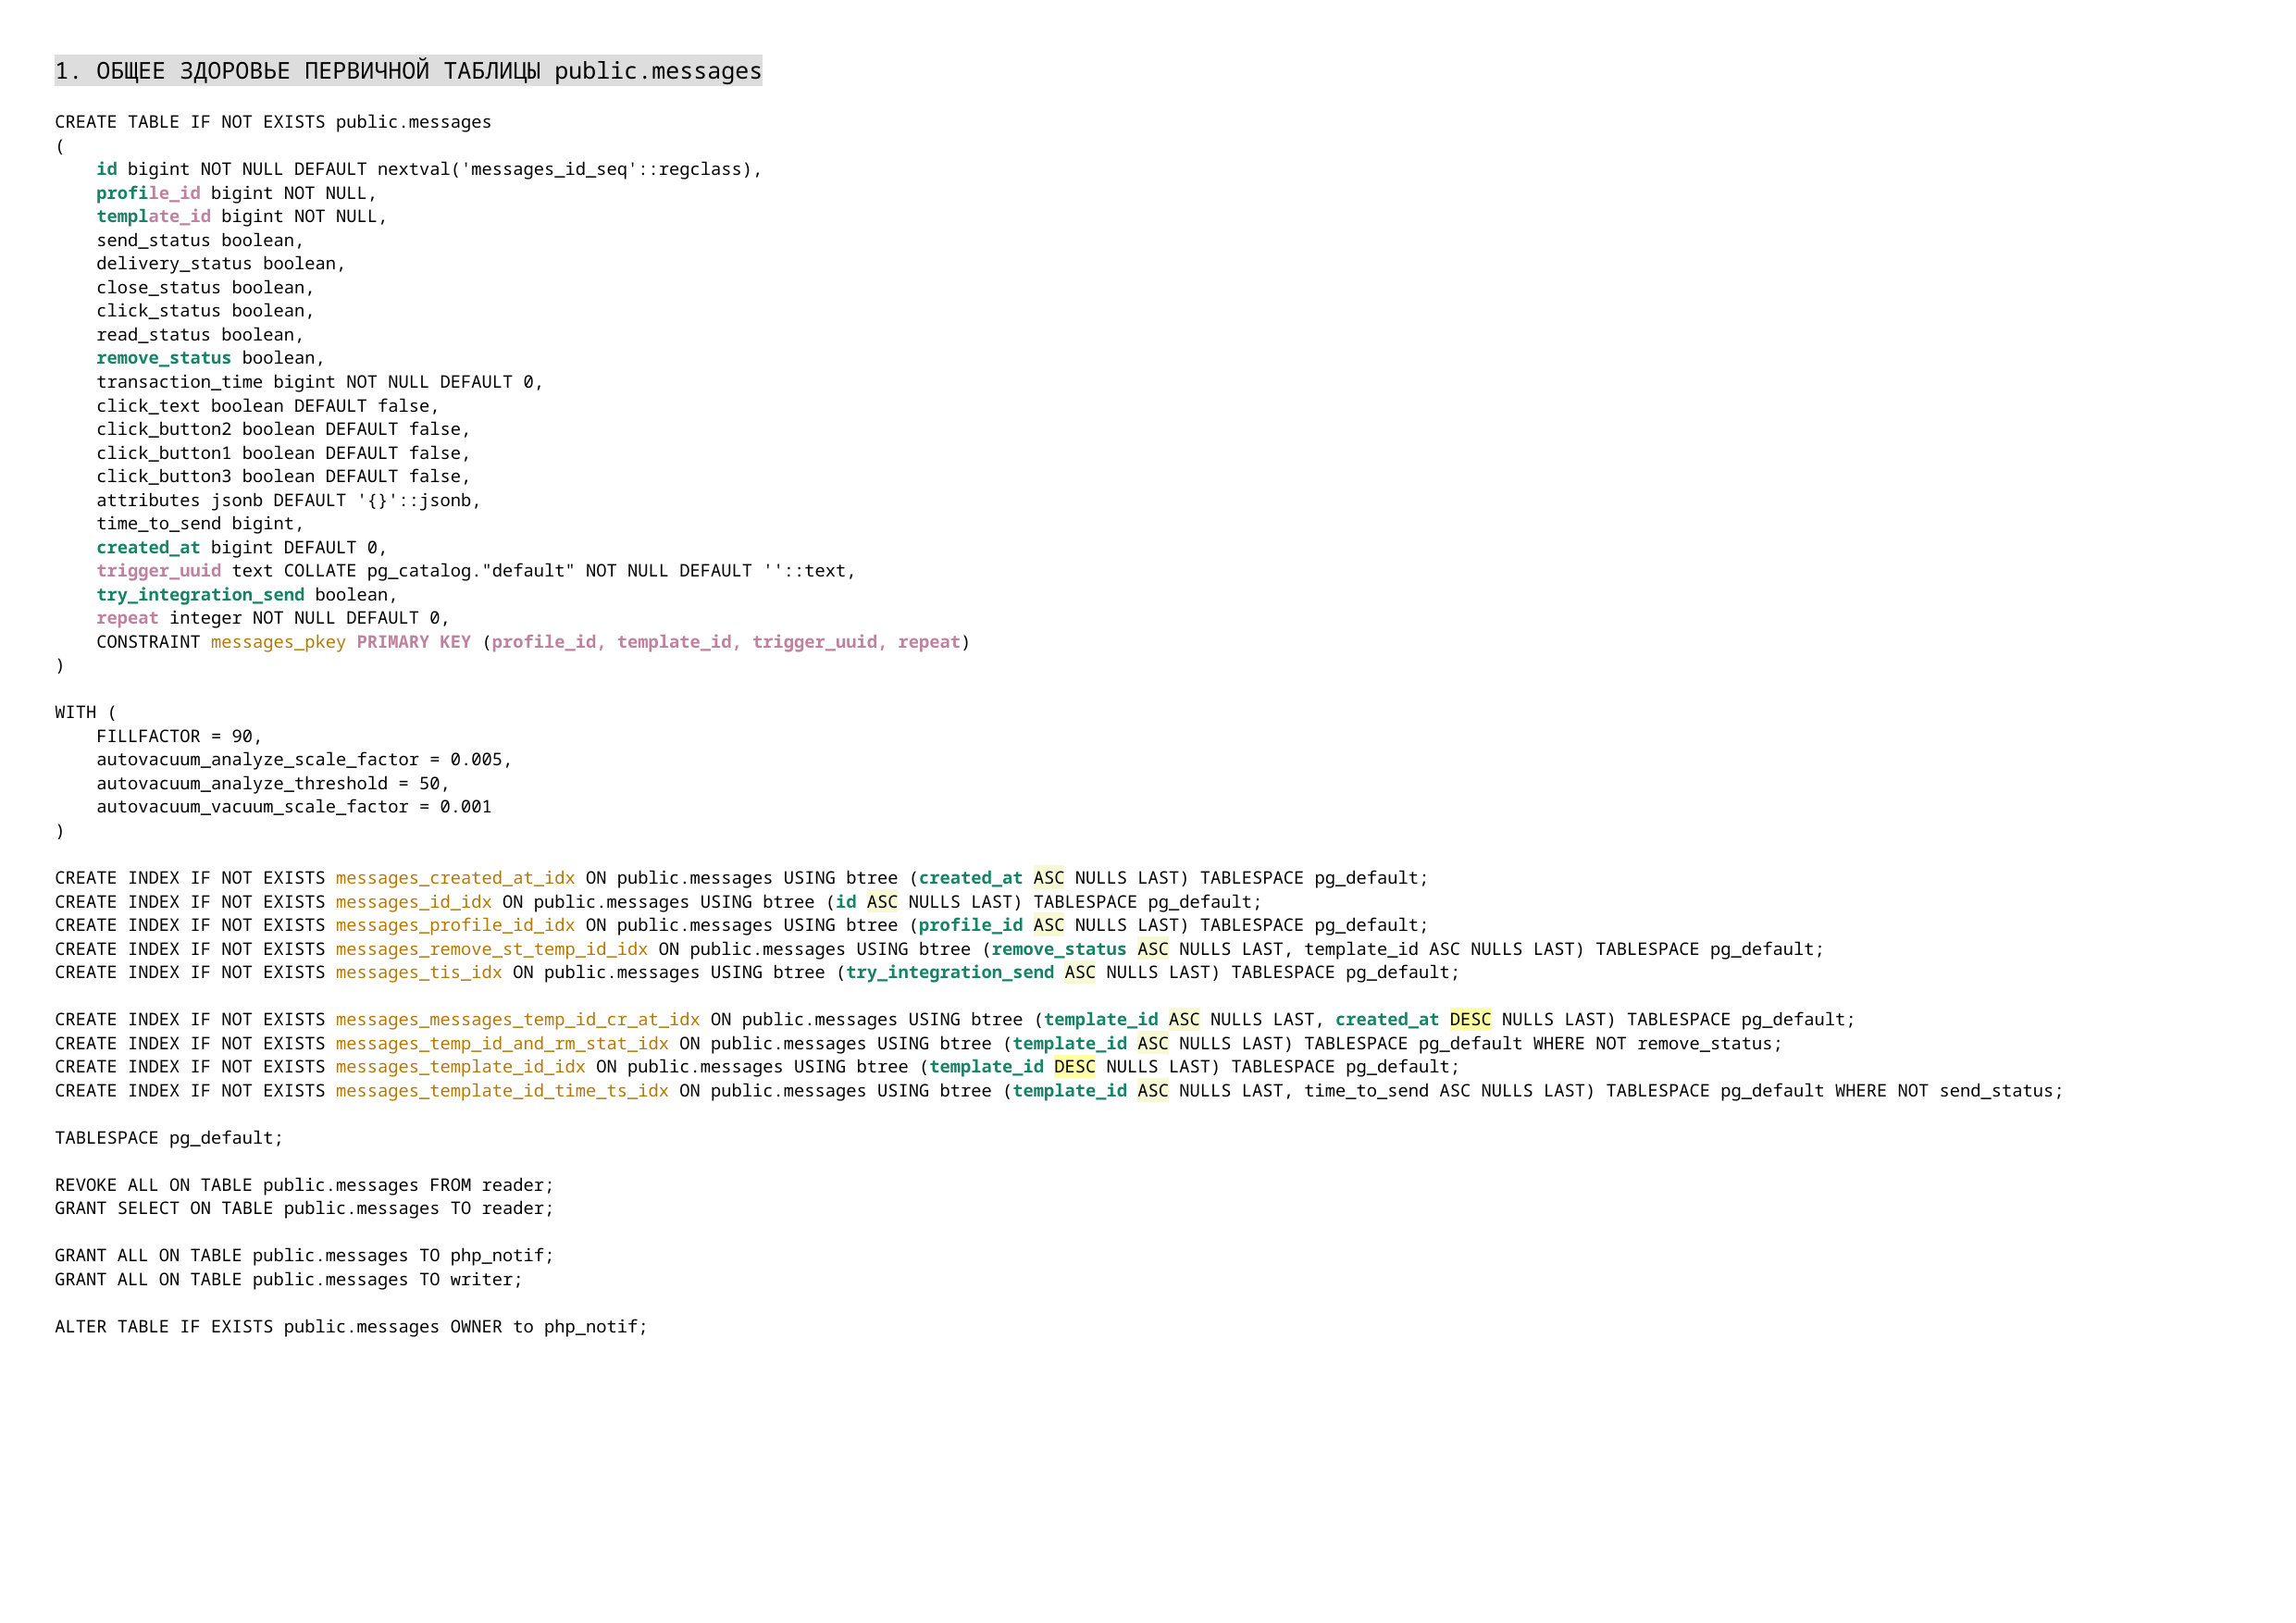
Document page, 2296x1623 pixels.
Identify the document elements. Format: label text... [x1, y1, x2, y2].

text read_status boolean, [55, 322, 2240, 346]
text ( [55, 133, 2240, 157]
text ALTER TABLE IF EXISTS public.messages OWNER to php_notif; [55, 1314, 2240, 1338]
text WITH ( [55, 700, 2240, 724]
text profile_id bigint NOT NULL, [55, 180, 2240, 204]
text autovacuum_analyze_scale_factor = 0.005, [55, 748, 2240, 771]
text CREATE INDEX IF NOT EXISTS messages_temp_id_and_rm_stat_idx ON public.messages USING btree (template_id ASC NULLS LAST) TABLESPACE pg_default WHERE NOT remove_status; [55, 1031, 2240, 1054]
text transaction_time bigint NOT NULL DEFAULT 0, [55, 369, 2240, 393]
text delivery_status boolean, [55, 252, 2240, 275]
text TABLESPACE pg_default; [55, 1125, 2240, 1149]
text autovacuum_vacuum_scale_factor = 0.001 [55, 795, 2240, 818]
text REVOKE ALL ON TABLE public.messages FROM reader; [55, 1172, 2240, 1196]
text remove_status boolean, [55, 346, 2240, 369]
text close_status boolean, [55, 275, 2240, 299]
text FILLFACTOR = 90, [55, 724, 2240, 748]
text autovacuum_analyze_threshold = 50, [55, 771, 2240, 795]
text CREATE INDEX IF NOT EXISTS messages_messages_temp_id_cr_at_idx ON public.messages USING btree (template_id ASC NULLS LAST, created_at DESC NULLS LAST) TABLESPACE pg_default; [55, 1007, 2240, 1031]
text CONSTRAINT messages_pkey PRIMARY KEY (profile_id, template_id, trigger_uuid, repeat) [55, 629, 2240, 653]
text created_at bigint DEFAULT 0, [55, 535, 2240, 558]
text CREATE INDEX IF NOT EXISTS messages_remove_st_temp_id_idx ON public.messages USING btree (remove_status ASC NULLS LAST, template_id ASC NULLS LAST) TABLESPACE pg_default; [55, 936, 2240, 960]
text try_integration_send boolean, [55, 582, 2240, 605]
text click_button2 boolean DEFAULT false, [55, 416, 2240, 440]
text attributes jsonb DEFAULT '{}'::jsonb, [55, 488, 2240, 511]
text CREATE INDEX IF NOT EXISTS messages_template_id_idx ON public.messages USING btree (template_id DESC NULLS LAST) TABLESPACE pg_default; [55, 1054, 2240, 1078]
text CREATE INDEX IF NOT EXISTS messages_profile_id_idx ON public.messages USING btree (profile_id ASC NULLS LAST) TABLESPACE pg_default; [55, 912, 2240, 936]
text CREATE INDEX IF NOT EXISTS messages_id_idx ON public.messages USING btree (id ASC NULLS LAST) TABLESPACE pg_default; [55, 889, 2240, 912]
text send_status boolean, [55, 228, 2240, 252]
text trigger_uuid text COLLATE pg_catalog."default" NOT NULL DEFAULT ''::text, [55, 558, 2240, 582]
text GRANT ALL ON TABLE public.messages TO writer; [55, 1267, 2240, 1291]
text CREATE INDEX IF NOT EXISTS messages_tis_idx ON public.messages USING btree (try_integration_send ASC NULLS LAST) TABLESPACE pg_default; [55, 960, 2240, 984]
text repeat integer NOT NULL DEFAULT 0, [55, 605, 2240, 629]
text click_text boolean DEFAULT false, [55, 393, 2240, 416]
text GRANT ALL ON TABLE public.messages TO php_notif; [55, 1244, 2240, 1267]
text GRANT SELECT ON TABLE public.messages TO reader; [55, 1196, 2240, 1220]
text click_status boolean, [55, 299, 2240, 322]
text CREATE INDEX IF NOT EXISTS messages_created_at_idx ON public.messages USING btree (created_at ASC NULLS LAST) TABLESPACE pg_default; [55, 865, 2240, 889]
text click_button1 boolean DEFAULT false, [55, 440, 2240, 464]
text template_id bigint NOT NULL, [55, 204, 2240, 228]
text CREATE INDEX IF NOT EXISTS messages_template_id_time_ts_idx ON public.messages USING btree (template_id ASC NULLS LAST, time_to_send ASC NULLS LAST) TABLESPACE pg_default WHERE NOT send_status; [55, 1078, 2240, 1102]
text click_button3 boolean DEFAULT false, [55, 464, 2240, 488]
text time_to_send bigint, [55, 511, 2240, 535]
text CREATE TABLE IF NOT EXISTS public.messages [55, 110, 2240, 133]
text ) [55, 818, 2240, 842]
text ) [55, 653, 2240, 676]
text id bigint NOT NULL DEFAULT nextval('messages_id_seq'::regclass), [55, 157, 2240, 180]
text 1. ОБЩЕЕ ЗДОРОВЬЕ ПЕРВИЧНОЙ ТАБЛИЦЫ public.messages [55, 55, 2240, 86]
